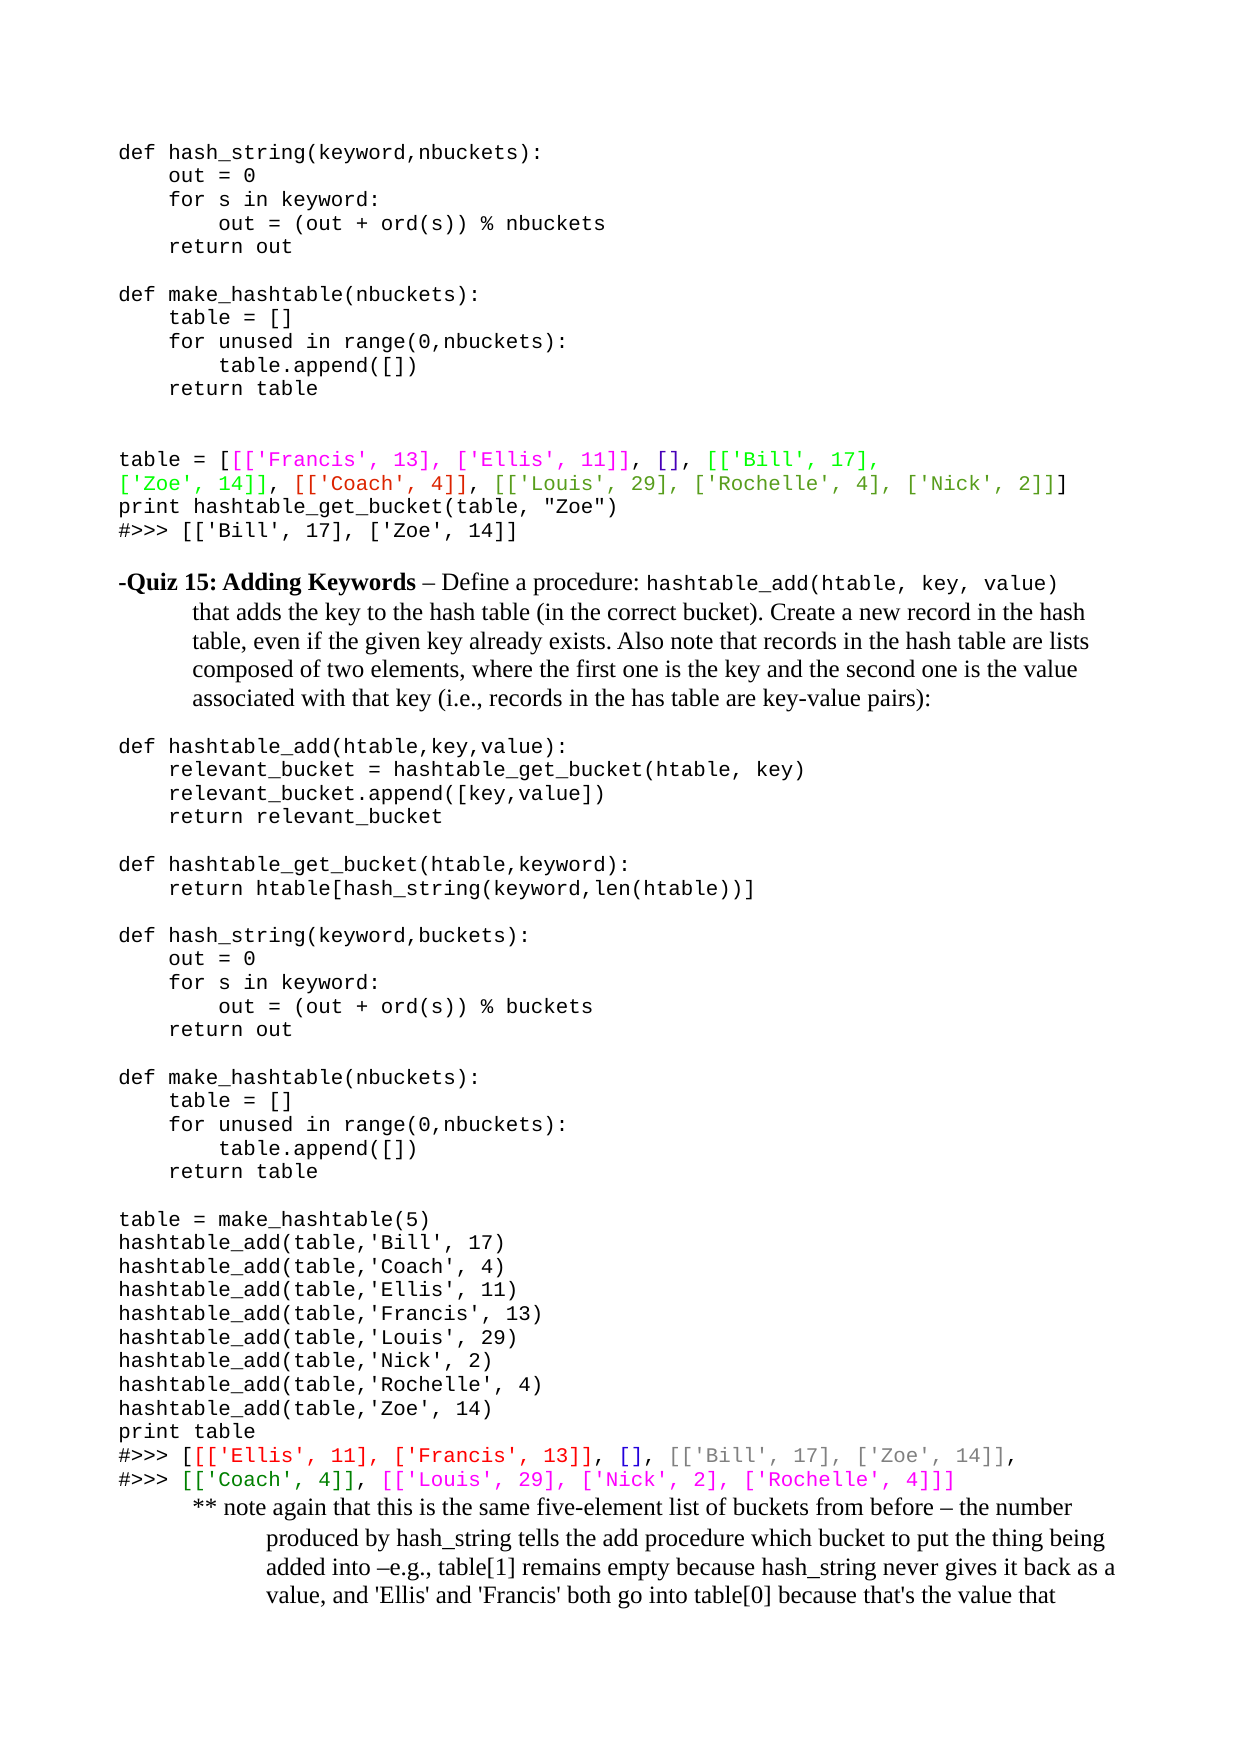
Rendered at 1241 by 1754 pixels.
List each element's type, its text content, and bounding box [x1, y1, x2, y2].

text that adds the key to the hash table (in the correct bucket). Create a new record in the hash table, even if the given key already exists. Also note that records in the hash table are lists composed of two elements, where the first one is the key and the second one is the value associated with that key (i.e., records in the has table are key-value pairs): [118, 597, 1122, 712]
text out = (out + ord(s)) % nbuckets [118, 213, 1122, 236]
text #>>> [['Bill', 17], ['Zoe', 14]] [118, 520, 1122, 544]
text out = 0 [118, 165, 1122, 189]
text return htable[hash_string(keyword,len(htable))] [118, 877, 1122, 901]
text hashtable_add(table,'Francis', 13) [118, 1303, 1122, 1327]
text return table [118, 378, 1122, 402]
text hashtable_add(table,'Louis', 29) [118, 1327, 1122, 1350]
text #>>> [[['Ellis', 11], ['Francis', 13]], [], [['Bill', 17], ['Zoe', 14]], [118, 1445, 1122, 1469]
text def hash_string(keyword,buckets): [118, 925, 1122, 948]
text return out [118, 236, 1122, 260]
text #>>> [['Coach', 4]], [['Louis', 29], ['Nick', 2], ['Rochelle', 4]]] [118, 1469, 1122, 1492]
text return out [118, 1019, 1122, 1043]
text out = (out + ord(s)) % buckets [118, 996, 1122, 1019]
text for unused in range(0,nbuckets): [118, 331, 1122, 354]
text table = [] [118, 307, 1122, 331]
text def hashtable_get_bucket(htable,keyword): [118, 854, 1122, 877]
text table = [] [118, 1090, 1122, 1114]
text def make_hashtable(nbuckets): [118, 1067, 1122, 1090]
text -Quiz 15: Adding Keywords – Define a procedure: hashtable_add(htable, key, value) [118, 567, 1122, 597]
text hashtable_add(table,'Ellis', 11) [118, 1279, 1122, 1303]
text def hashtable_add(htable,key,value): [118, 736, 1122, 759]
text hashtable_add(table,'Zoe', 14) [118, 1398, 1122, 1421]
text def hash_string(keyword,nbuckets): [118, 142, 1122, 165]
text for s in keyword: [118, 972, 1122, 996]
text return table [118, 1161, 1122, 1185]
text relevant_bucket = hashtable_get_bucket(htable, key) [118, 759, 1122, 783]
text hashtable_add(table,'Coach', 4) [118, 1256, 1122, 1279]
text print table [118, 1421, 1122, 1445]
text table = make_hashtable(5) [118, 1208, 1122, 1232]
text out = 0 [118, 948, 1122, 972]
text table.append([]) [118, 354, 1122, 378]
text print hashtable_get_bucket(table, "Zoe") [118, 496, 1122, 520]
text for s in keyword: [118, 189, 1122, 213]
text relevant_bucket.append([key,value]) [118, 783, 1122, 807]
text def make_hashtable(nbuckets): [118, 284, 1122, 307]
text table = [[['Francis', 13], ['Ellis', 11]], [], [['Bill', 17], [118, 449, 1122, 473]
text hashtable_add(table,'Nick', 2) [118, 1350, 1122, 1374]
text hashtable_add(table,'Rochelle', 4) [118, 1374, 1122, 1398]
text ** note again that this is the same five-element list of buckets from before – the number produced by hash_string tells the add procedure which bucket to put the thing being added into –e.g., table[1] remains empty because hash_string never gives it back as a value, and 'Ellis' and 'Francis' both go into table[0] because that's the value that [118, 1492, 1122, 1609]
text ['Zoe', 14]], [['Coach', 4]], [['Louis', 29], ['Rochelle', 4], ['Nick', 2]]] [118, 473, 1122, 496]
text table.append([]) [118, 1138, 1122, 1161]
text return relevant_bucket [118, 807, 1122, 830]
text for unused in range(0,nbuckets): [118, 1114, 1122, 1138]
text hashtable_add(table,'Bill', 17) [118, 1232, 1122, 1256]
